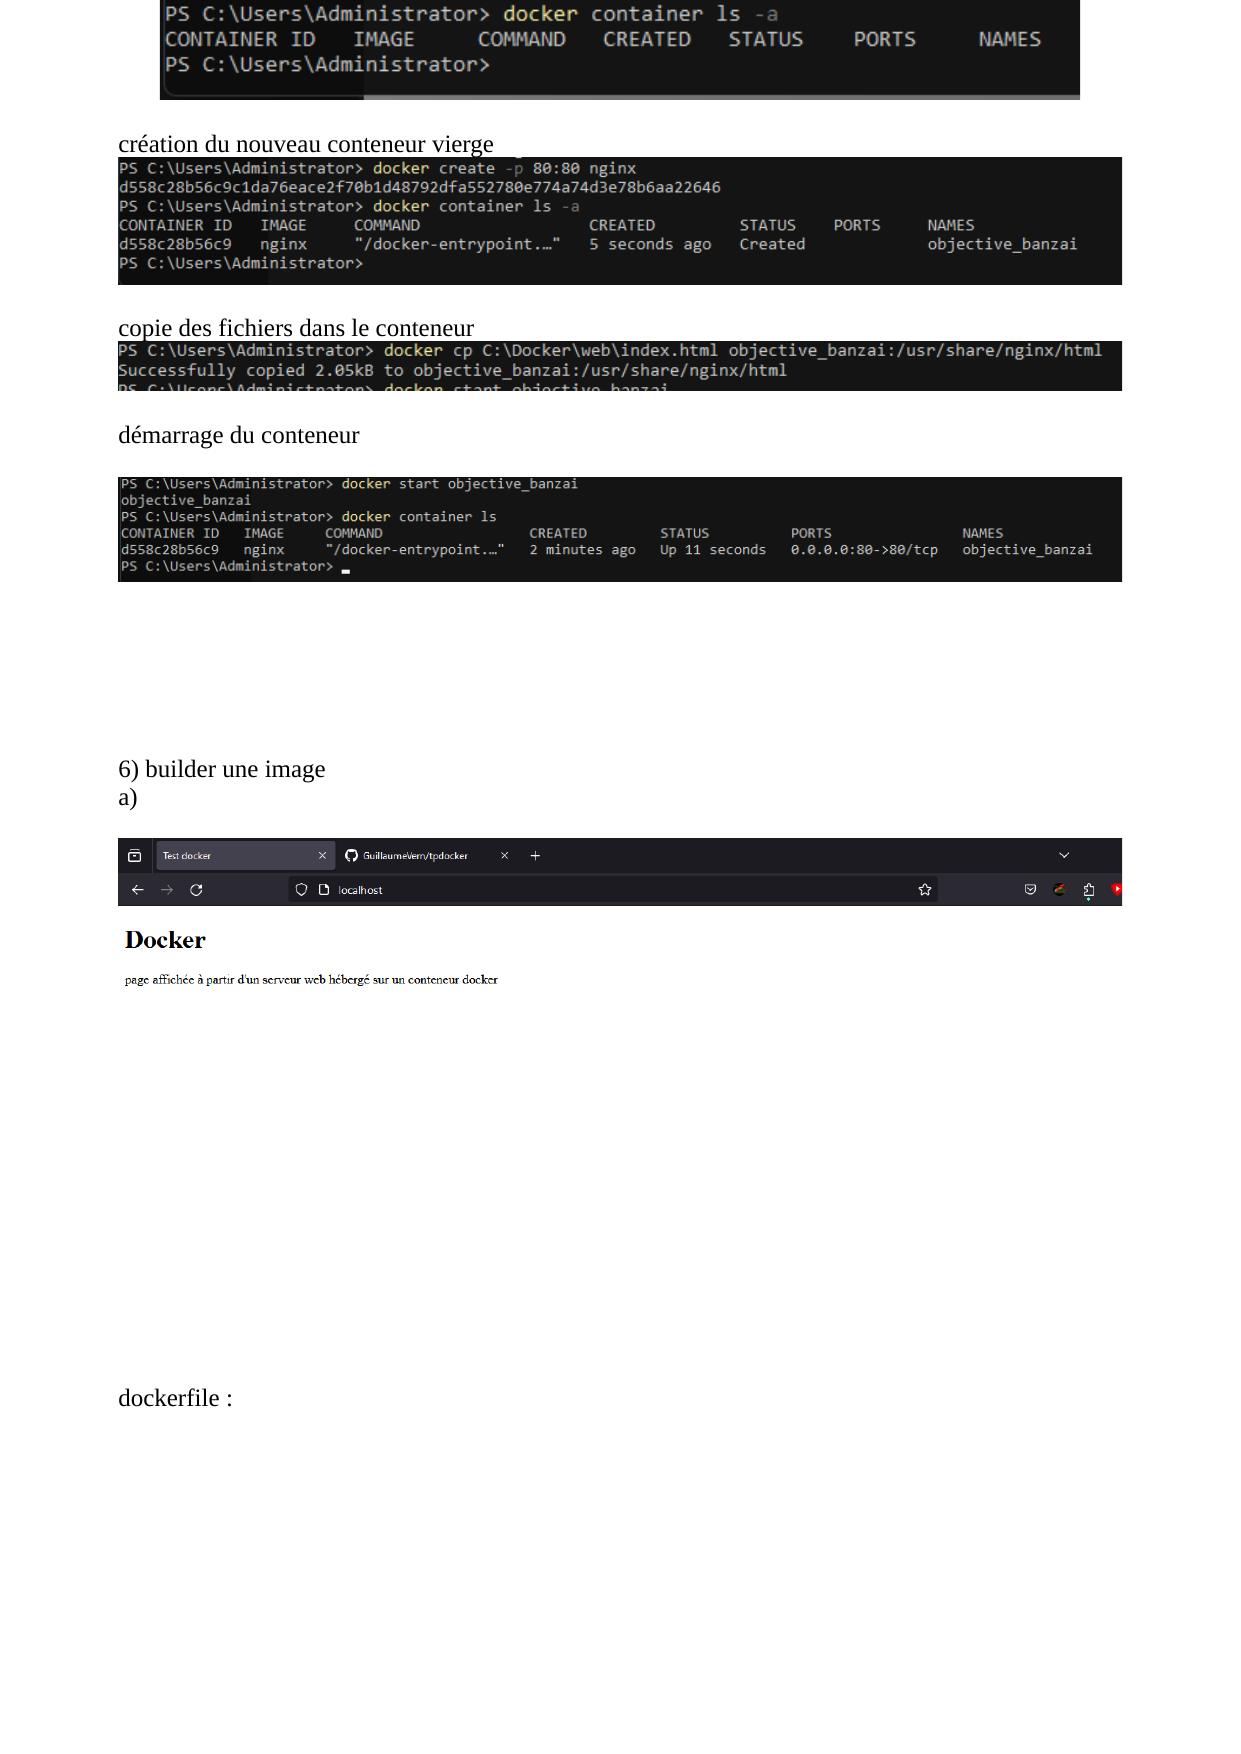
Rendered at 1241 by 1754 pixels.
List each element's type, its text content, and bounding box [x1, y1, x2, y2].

text [118, 811, 1122, 838]
picture [118, 341, 1123, 391]
picture [118, 838, 1123, 1384]
picture [118, 157, 1123, 285]
picture [159, 0, 1081, 100]
text démarrage du conteneur [118, 420, 1122, 448]
text création du nouveau conteneur vierge [118, 129, 1122, 157]
text copie des fichiers dans le conteneur [118, 313, 1122, 341]
text dockerfile : [118, 1384, 1122, 1412]
picture [118, 477, 1123, 582]
text 6) builder une image [118, 754, 1122, 782]
text a) [118, 782, 1122, 811]
